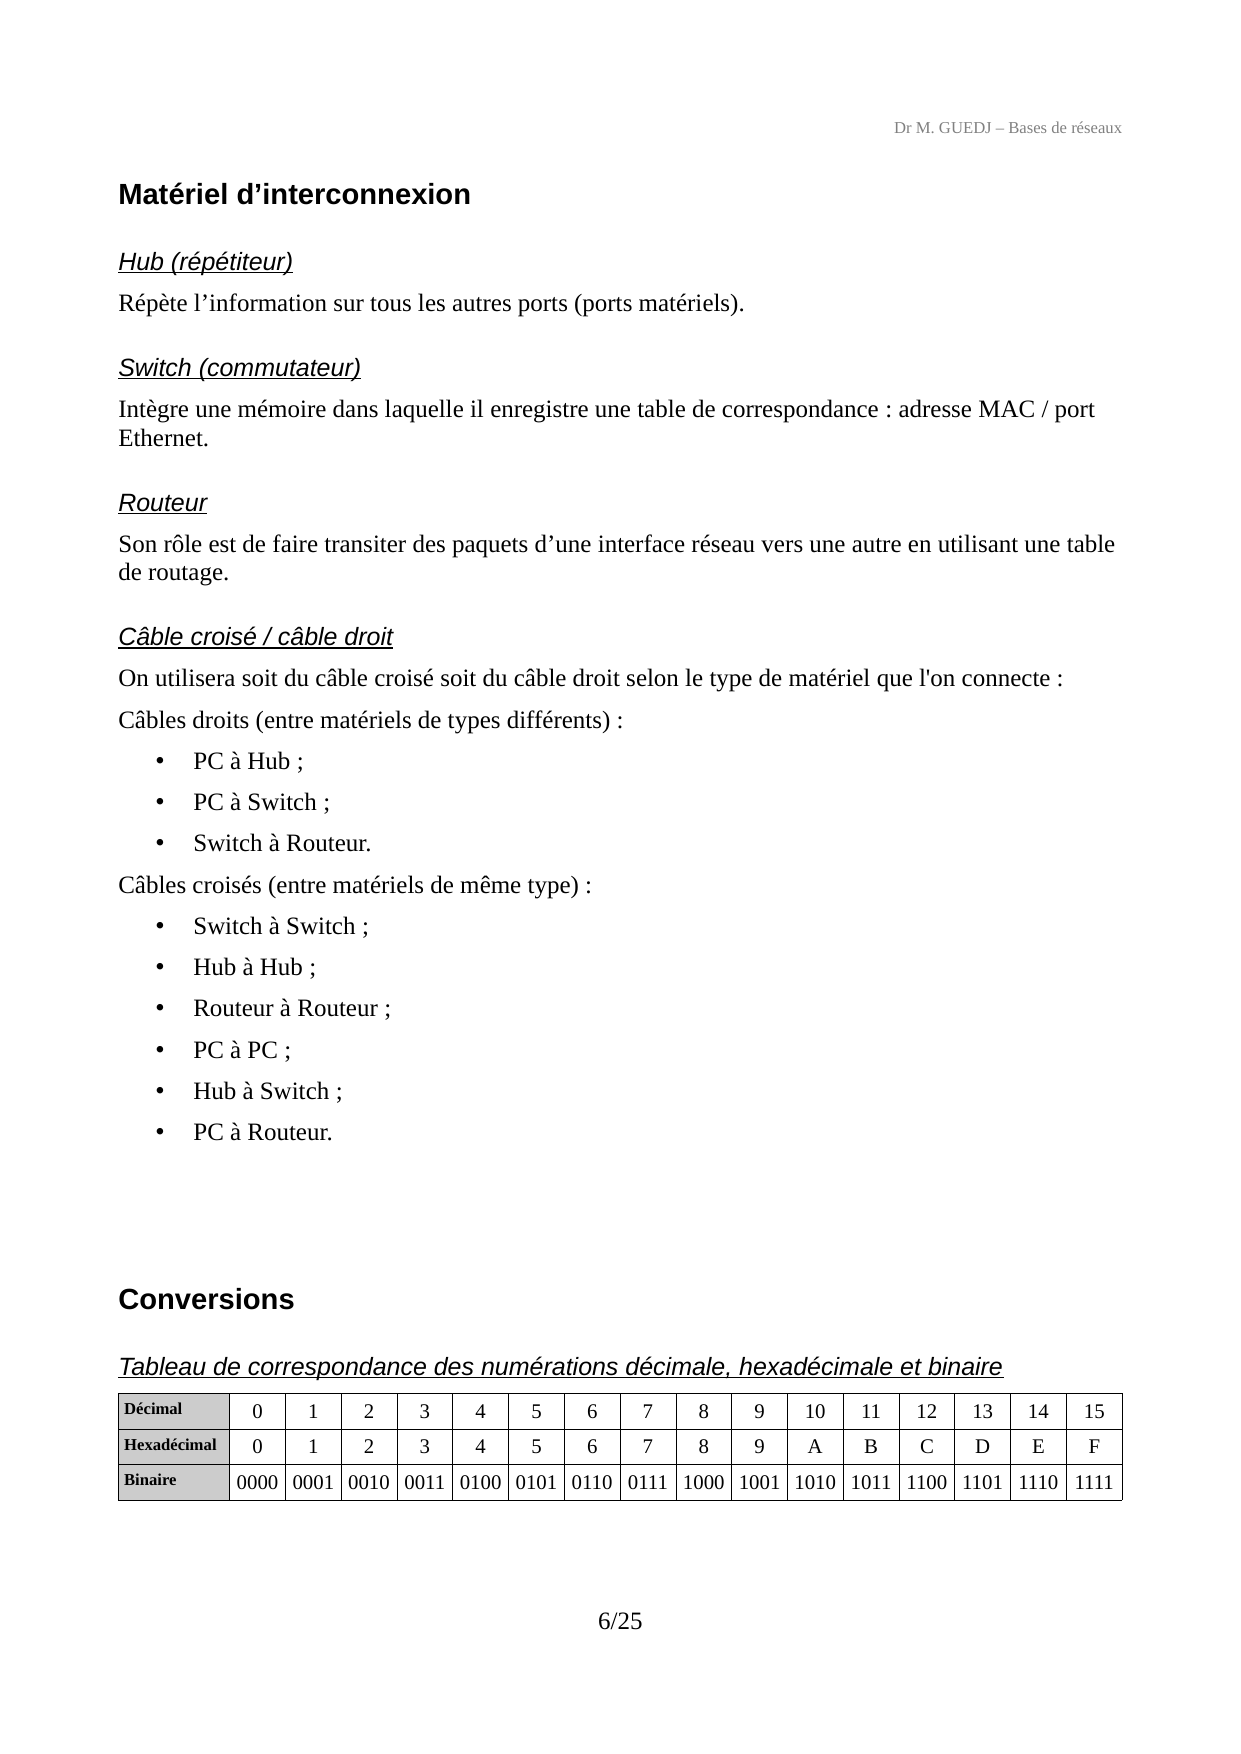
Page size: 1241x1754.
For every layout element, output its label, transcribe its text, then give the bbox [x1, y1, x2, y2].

table_cell 1101 [955, 1465, 1010, 1500]
list Switch à Switch ; [156, 911, 1122, 940]
table_cell 1100 [900, 1465, 954, 1500]
table_cell 0010 [342, 1465, 397, 1500]
table_cell 3 [398, 1430, 452, 1464]
text Répète l’information sur tous les autres ports (ports matériels). [118, 288, 1122, 317]
table_cell B [844, 1430, 899, 1464]
text On utilisera soit du câble croisé soit du câble droit selon le type de matériel que l'on connecte : [118, 663, 1122, 692]
list PC à Switch ; [156, 787, 1122, 816]
subtitle Routeur [118, 487, 1122, 516]
table_cell 1001 [732, 1465, 787, 1500]
table_cell 0100 [453, 1465, 508, 1500]
list Routeur à Routeur ; [156, 993, 1122, 1022]
table_cell 9 [732, 1430, 787, 1464]
table_cell 1 [286, 1430, 341, 1464]
table_header 8 [677, 1394, 731, 1429]
table_header 14 [1011, 1394, 1066, 1429]
table_header 0 [230, 1394, 285, 1429]
table_cell 1110 [1011, 1465, 1066, 1500]
table_cell 1010 [788, 1465, 843, 1500]
list Hub à Switch ; [156, 1076, 1122, 1105]
table_cell 0111 [621, 1465, 676, 1500]
text Câbles droits (entre matériels de types différents) : [118, 705, 1122, 733]
table_cell Hexadécimal [119, 1430, 229, 1464]
table_header 7 [621, 1394, 676, 1429]
list PC à Hub ; [156, 746, 1122, 775]
table_header 11 [844, 1394, 899, 1429]
list PC à Routeur. [156, 1117, 1122, 1146]
table_header 1 [286, 1394, 341, 1429]
table_cell A [788, 1430, 843, 1464]
table_cell 1111 [1067, 1465, 1122, 1500]
table_header Décimal [119, 1394, 229, 1429]
list Switch à Routeur. [156, 828, 1122, 857]
subtitle Conversions [118, 1282, 1122, 1316]
table_cell 6 [565, 1430, 620, 1464]
table_cell D [955, 1430, 1010, 1464]
table_header 12 [900, 1394, 954, 1429]
text Intègre une mémoire dans laquelle il enregistre une table de correspondance : adresse MAC / port Ethernet. [118, 394, 1122, 451]
table_cell 7 [621, 1430, 676, 1464]
text Câbles croisés (entre matériels de même type) : [118, 870, 1122, 898]
table_header 3 [398, 1394, 452, 1429]
table_header 13 [955, 1394, 1010, 1429]
table_cell 0110 [565, 1465, 620, 1500]
subtitle Câble croisé / câble droit [118, 622, 1122, 651]
table_header 5 [509, 1394, 564, 1429]
table_cell 0001 [286, 1465, 341, 1500]
table_cell 0011 [398, 1465, 452, 1500]
table_cell 2 [342, 1430, 397, 1464]
table_cell 4 [453, 1430, 508, 1464]
subtitle Tableau de correspondance des numérations décimale, hexadécimale et binaire [118, 1352, 1122, 1381]
table_header 15 [1067, 1394, 1122, 1429]
subtitle Matériel d’interconnexion [118, 177, 1122, 211]
table_cell F [1067, 1430, 1122, 1464]
table_cell 0000 [230, 1465, 285, 1500]
table_header 9 [732, 1394, 787, 1429]
table_cell Binaire [119, 1465, 229, 1500]
list Hub à Hub ; [156, 952, 1122, 981]
subtitle Hub (répétiteur) [118, 247, 1122, 275]
table_header 10 [788, 1394, 843, 1429]
table_header 6 [565, 1394, 620, 1429]
table_cell 0101 [509, 1465, 564, 1500]
table_cell 0 [230, 1430, 285, 1464]
table_cell E [1011, 1430, 1066, 1464]
table_cell 8 [677, 1430, 731, 1464]
table_cell C [900, 1430, 954, 1464]
table_cell 1000 [677, 1465, 731, 1500]
table_cell 1011 [844, 1465, 899, 1500]
table_cell 5 [509, 1430, 564, 1464]
text Son rôle est de faire transiter des paquets d’une interface réseau vers une autre en utilisant une table de routage. [118, 529, 1122, 586]
subtitle Switch (commutateur) [118, 353, 1122, 381]
list PC à PC ; [156, 1035, 1122, 1063]
table_header 2 [342, 1394, 397, 1429]
table_header 4 [453, 1394, 508, 1429]
